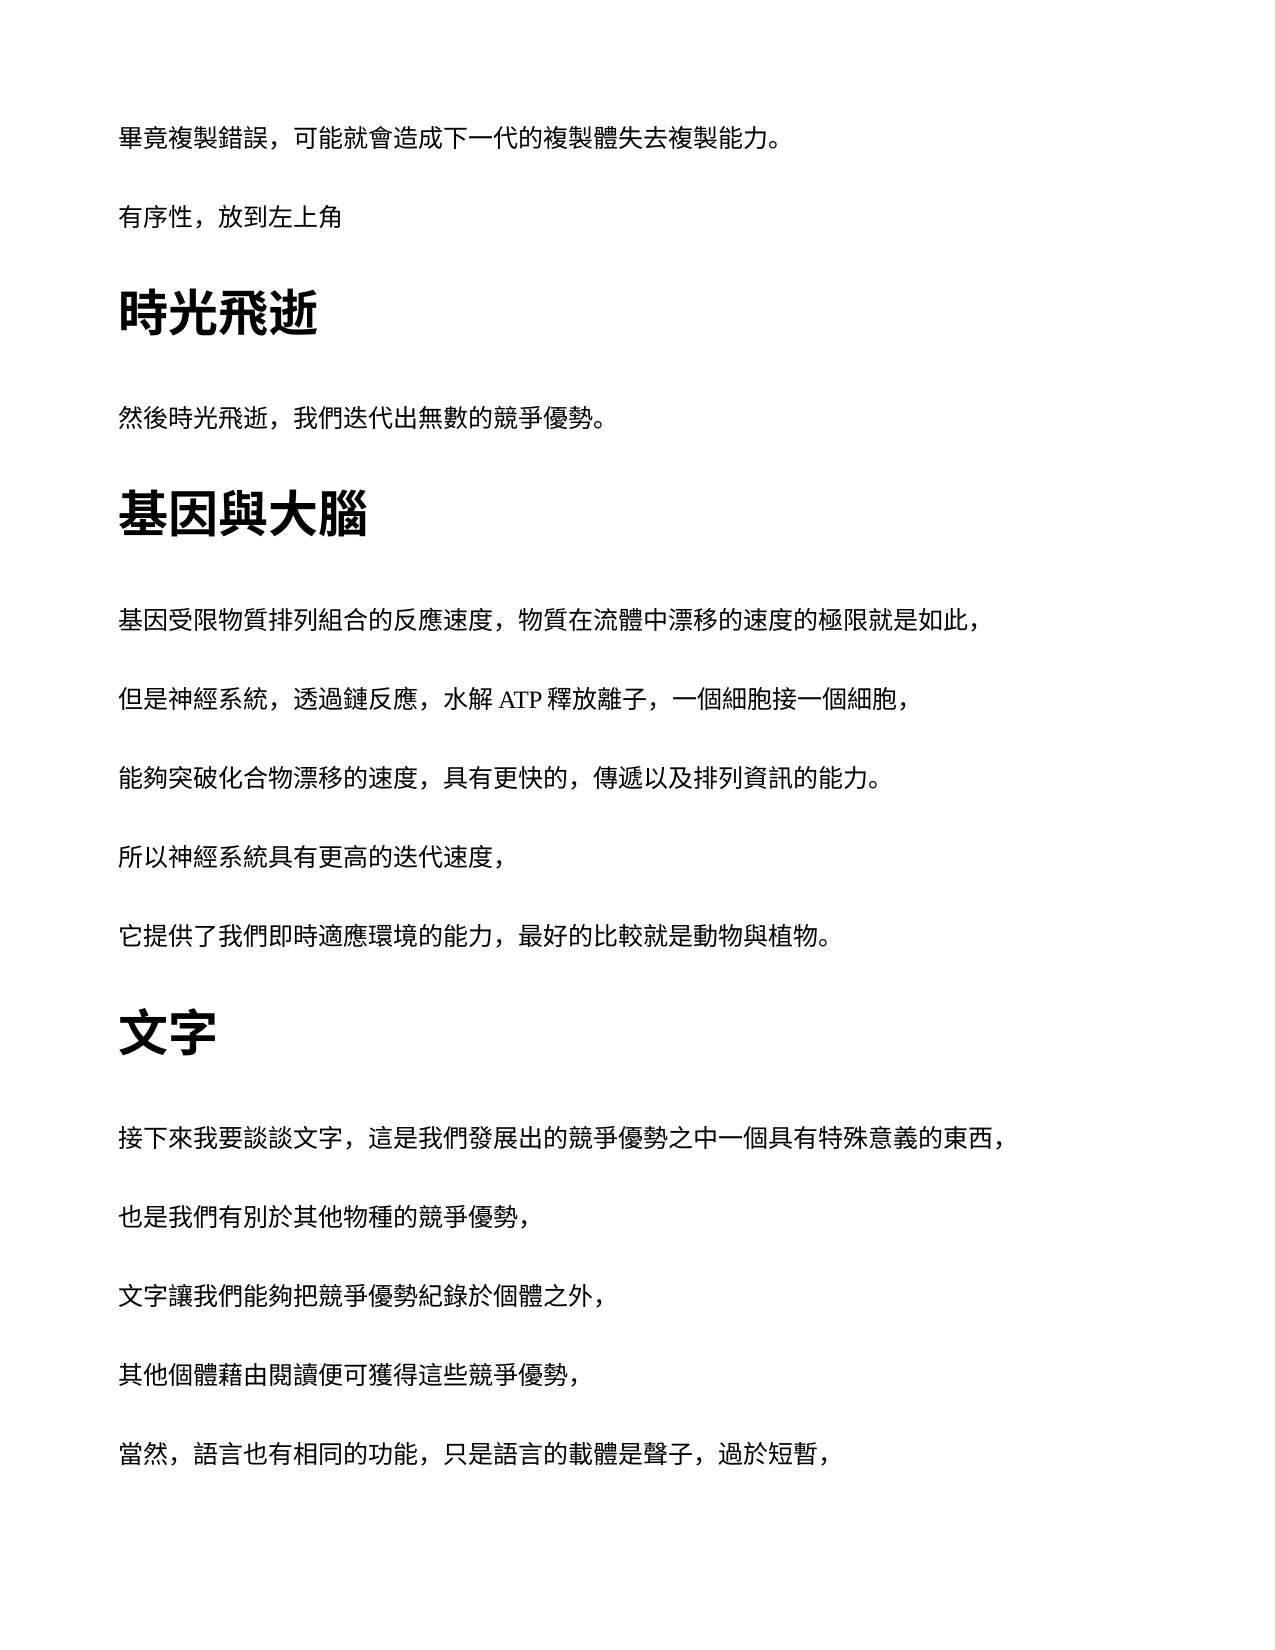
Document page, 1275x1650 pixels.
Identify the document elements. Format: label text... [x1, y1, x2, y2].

text 畢竟複製錯誤，可能就會造成下一代的複製體失去複製能力。 [118, 118, 1157, 154]
text 時光飛逝 [118, 273, 1157, 346]
text 能夠突破化合物漂移的速度，具有更快的，傳遞以及排列資訊的能力。 [118, 758, 1157, 795]
text 接下來我要談談文字，這是我們發展出的競爭優勢之中一個具有特殊意義的東西， [118, 1118, 1157, 1154]
text 文字 [118, 993, 1157, 1065]
text 所以神經系統具有更高的迭代速度， [118, 838, 1157, 874]
text 有序性，放到左上角 [118, 197, 1157, 233]
text 文字讓我們能夠把競爭優勢紀錄於個體之外， [118, 1277, 1157, 1313]
text 基因與大腦 [118, 475, 1157, 547]
text 它提供了我們即時適應環境的能力，最好的比較就是動物與植物。 [118, 917, 1157, 953]
text 但是神經系統，透過鏈反應，水解ATP釋放離子，一個細胞接一個細胞， [118, 679, 1157, 716]
text 當然，語言也有相同的功能，只是語言的載體是聲子，過於短暫， [118, 1435, 1157, 1471]
text 基因受限物質排列組合的反應速度，物質在流體中漂移的速度的極限就是如此， [118, 600, 1157, 636]
text 其他個體藉由閱讀便可獲得這些競爭優勢， [118, 1356, 1157, 1392]
text 然後時光飛逝，我們迭代出無數的競爭優勢。 [118, 399, 1157, 435]
text 也是我們有別於其他物種的競爭優勢， [118, 1197, 1157, 1234]
